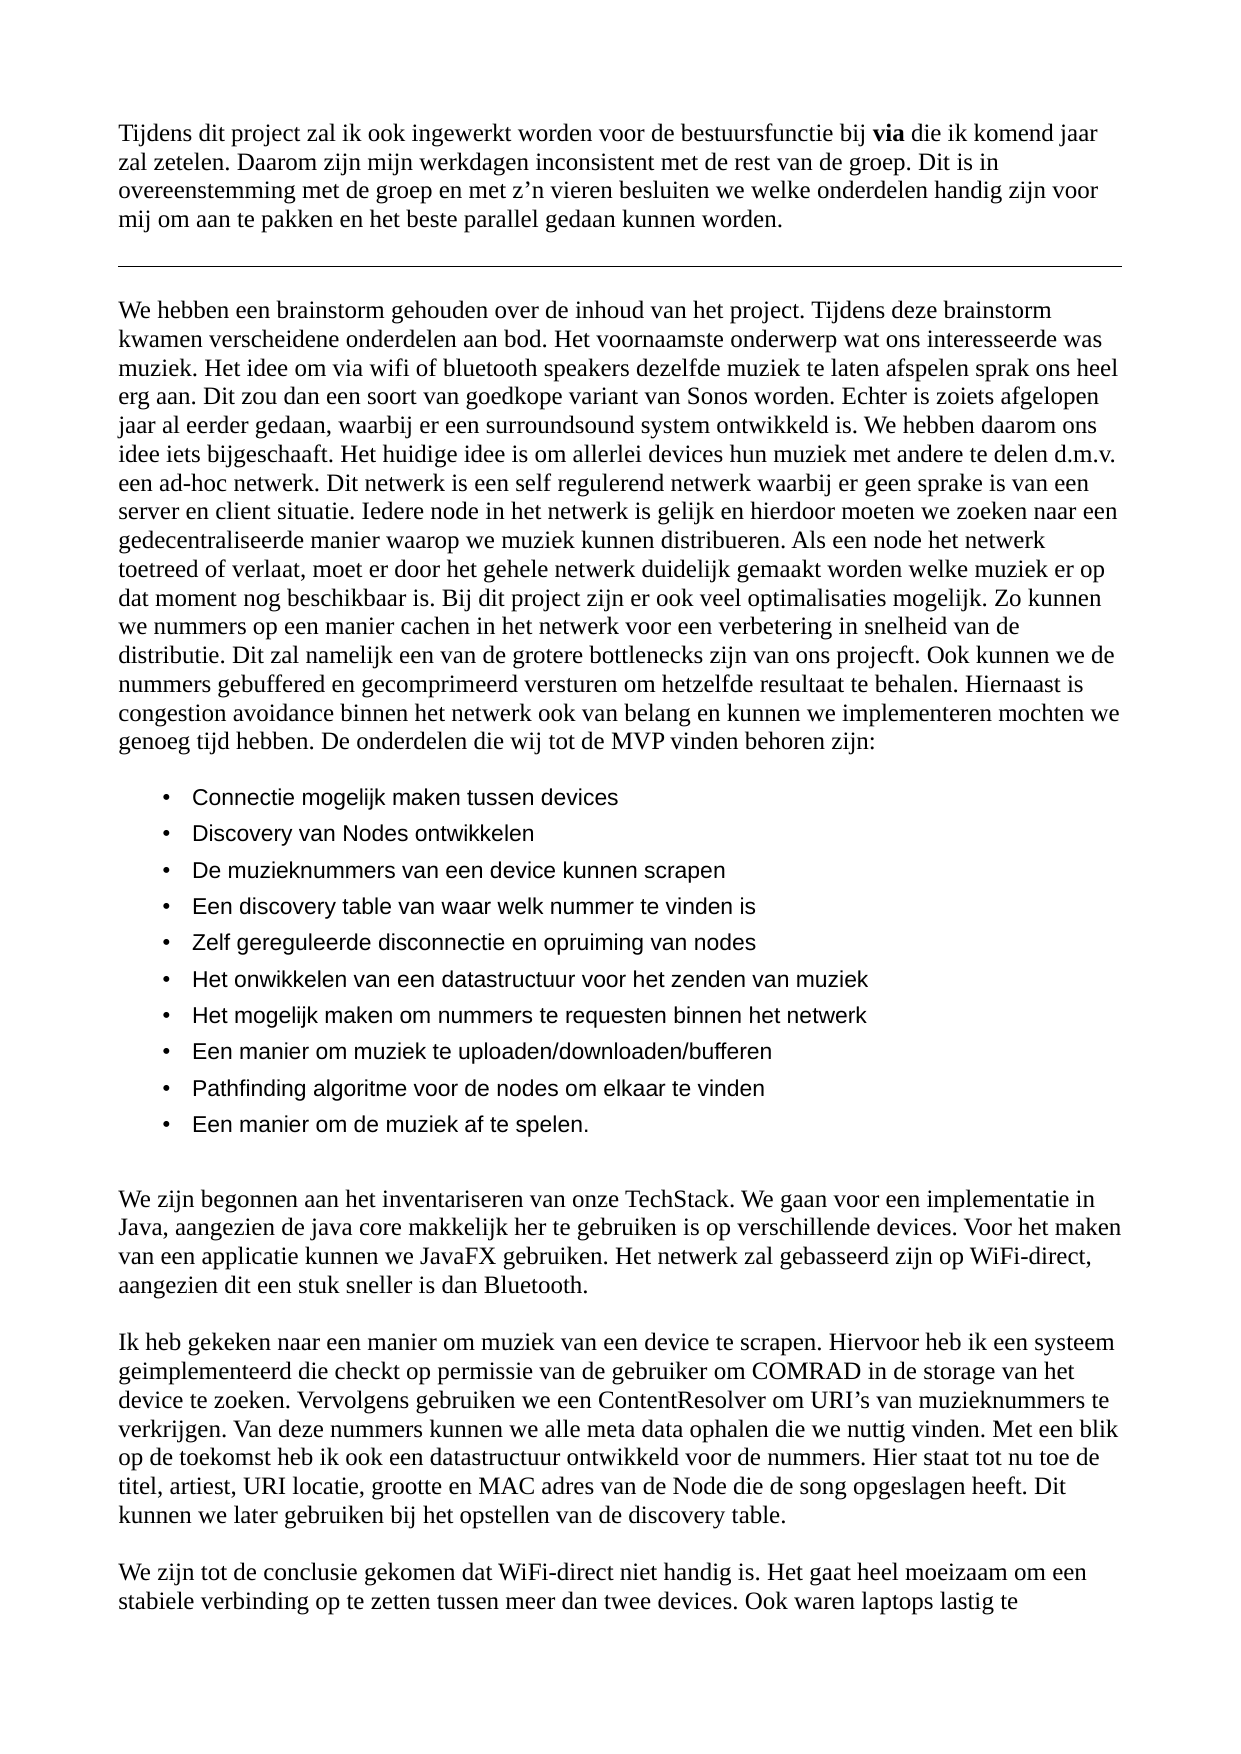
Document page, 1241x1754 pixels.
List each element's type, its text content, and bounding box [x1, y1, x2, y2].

list Een discovery table van waar welk nummer te vinden is [162, 893, 1122, 919]
text Ik heb gekeken naar een manier om muziek van een device te scrapen. Hiervoor heb ik een systeem geimplementeerd die checkt op permissie van de gebruiker om COMRAD in de storage van het device te zoeken. Vervolgens gebruiken we een ContentResolver om URI’s van muzieknummers te verkrijgen. Van deze nummers kunnen we alle meta data ophalen die we nuttig vinden. Met een blik op de toekomst heb ik ook een datastructuur ontwikkeld voor de nummers. Hier staat tot nu toe de titel, artiest, URI locatie, grootte en MAC adres van de Node die de song opgeslagen heeft. Dit kunnen we later gebruiken bij het opstellen van de discovery table. [118, 1327, 1122, 1529]
list Zelf gereguleerde disconnectie en opruiming van nodes [162, 929, 1122, 956]
list Een manier om muziek te uploaden/downloaden/bufferen [162, 1038, 1122, 1065]
list Een manier om de muziek af te spelen. [162, 1111, 1122, 1174]
text We zijn tot de conclusie gekomen dat WiFi-direct niet handig is. Het gaat heel moeizaam om een stabiele verbinding op te zetten tussen meer dan twee devices. Ook waren laptops lastig te [118, 1557, 1122, 1615]
text Tijdens dit project zal ik ook ingewerkt worden voor de bestuursfunctie bij via die ik komend jaar zal zetelen. Daarom zijn mijn werkdagen inconsistent met de rest van de groep. Dit is in overeenstemming met de groep en met z’n vieren besluiten we welke onderdelen handig zijn voor mij om aan te pakken en het beste parallel gedaan kunnen worden. [118, 118, 1122, 233]
list Discovery van Nodes ontwikkelen [162, 820, 1122, 847]
list Het mogelijk maken om nummers te requesten binnen het netwerk [162, 1002, 1122, 1028]
list Pathfinding algoritme voor de nodes om elkaar te vinden [162, 1075, 1122, 1101]
list De muzieknummers van een device kunnen scrapen [162, 857, 1122, 883]
list Het onwikkelen van een datastructuur voor het zenden van muziek [162, 966, 1122, 992]
text We zijn begonnen aan het inventariseren van onze TechStack. We gaan voor een implementatie in Java, aangezien de java core makkelijk her te gebruiken is op verschillende devices. Voor het maken van een applicatie kunnen we JavaFX gebruiken. Het netwerk zal gebasseerd zijn op WiFi-direct, aangezien dit een stuk sneller is dan Bluetooth. [118, 1184, 1122, 1299]
list Connectie mogelijk maken tussen devices [162, 784, 1122, 810]
text We hebben een brainstorm gehouden over de inhoud van het project. Tijdens deze brainstorm kwamen verscheidene onderdelen aan bod. Het voornaamste onderwerp wat ons interesseerde was muziek. Het idee om via wifi of bluetooth speakers dezelfde muziek te laten afspelen sprak ons heel erg aan. Dit zou dan een soort van goedkope variant van Sonos worden. Echter is zoiets afgelopen jaar al eerder gedaan, waarbij er een surroundsound system ontwikkeld is. We hebben daarom ons idee iets bijgeschaaft. Het huidige idee is om allerlei devices hun muziek met andere te delen d.m.v. een ad-hoc netwerk. Dit netwerk is een self regulerend netwerk waarbij er geen sprake is van een server en client situatie. Iedere node in het netwerk is gelijk en hierdoor moeten we zoeken naar een gedecentraliseerde manier waarop we muziek kunnen distribueren. Als een node het netwerk toetreed of verlaat, moet er door het gehele netwerk duidelijk gemaakt worden welke muziek er op dat moment nog beschikbaar is. Bij dit project zijn er ook veel optimalisaties mogelijk. Zo kunnen we nummers op een manier cachen in het netwerk voor een verbetering in snelheid van de distributie. Dit zal namelijk een van de grotere bottlenecks zijn van ons projecft. Ook kunnen we de nummers gebuffered en gecomprimeerd versturen om hetzelfde resultaat te behalen. Hiernaast is congestion avoidance binnen het netwerk ook van belang en kunnen we implementeren mochten we genoeg tijd hebben. De onderdelen die wij tot de MVP vinden behoren zijn: [118, 295, 1122, 755]
